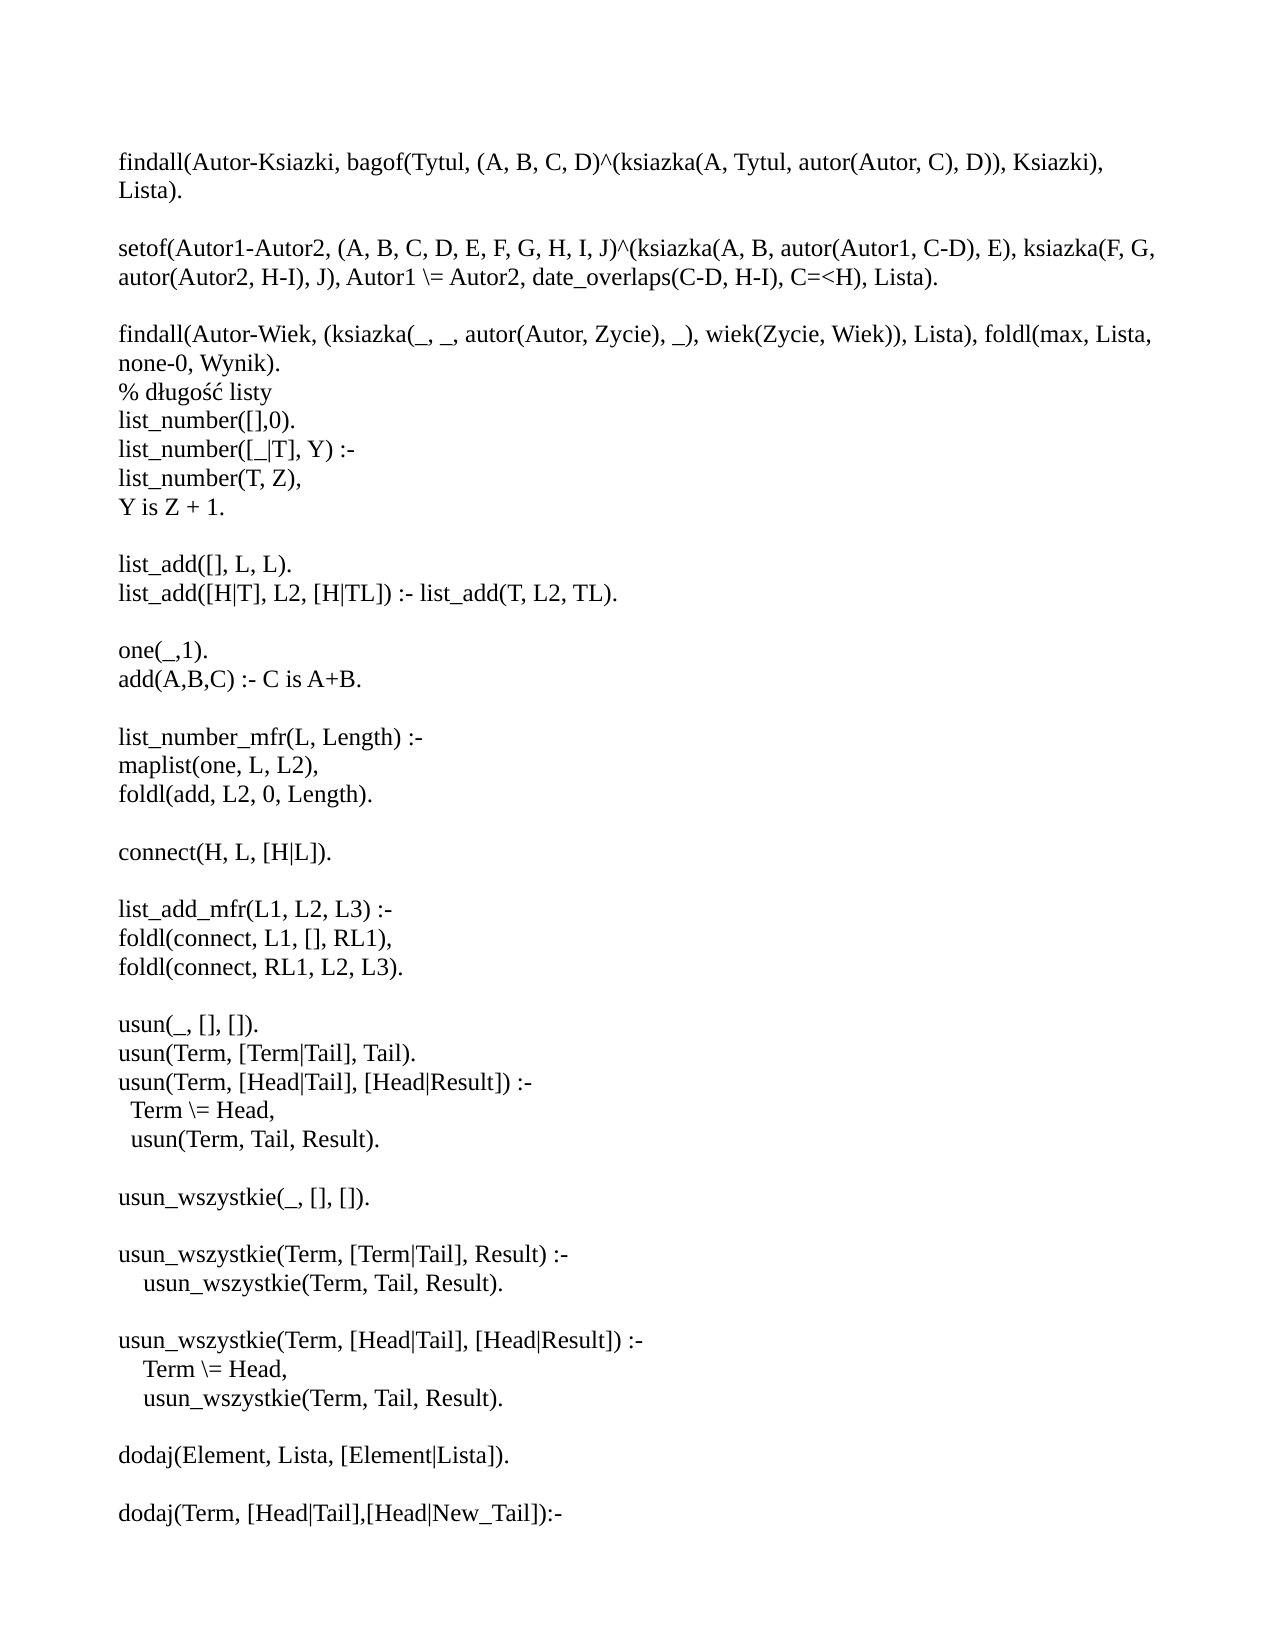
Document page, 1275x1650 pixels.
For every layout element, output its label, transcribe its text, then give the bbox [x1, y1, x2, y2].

text list_number_mfr(L, Length) :- [118, 722, 1157, 751]
text add(A,B,C) :- C is A+B. [118, 664, 1157, 693]
text list_add([], L, L). [118, 549, 1157, 578]
text foldl(connect, L1, [], RL1), [118, 923, 1157, 952]
text usun_wszystkie(Term, [Head|Tail], [Head|Result]) :- [118, 1326, 1157, 1354]
text usun(Term, Tail, Result). [118, 1124, 1157, 1153]
text findall(Autor-Ksiazki, bagof(Tytul, (A, B, C, D)^(ksiazka(A, Tytul, autor(Autor, C), D)), Ksiazki), Lista). [118, 147, 1157, 204]
text usun(_, [], []). [118, 1009, 1157, 1038]
text usun_wszystkie(_, [], []). [118, 1182, 1157, 1211]
text list_number(T, Z), [118, 463, 1157, 492]
text dodaj(Element, Lista, [Element|Lista]). [118, 1441, 1157, 1469]
text usun_wszystkie(Term, Tail, Result). [118, 1268, 1157, 1297]
text list_number([],0). [118, 406, 1157, 434]
text Term \= Head, [118, 1096, 1157, 1124]
text Term \= Head, [118, 1354, 1157, 1383]
text one(_,1). [118, 636, 1157, 664]
text foldl(add, L2, 0, Length). [118, 779, 1157, 808]
text list_add([H|T], L2, [H|TL]) :- list_add(T, L2, TL). [118, 578, 1157, 607]
text connect(H, L, [H|L]). [118, 837, 1157, 866]
text usun(Term, [Head|Tail], [Head|Result]) :- [118, 1067, 1157, 1096]
text usun_wszystkie(Term, [Term|Tail], Result) :- [118, 1239, 1157, 1268]
text list_add_mfr(L1, L2, L3) :- [118, 894, 1157, 923]
text usun(Term, [Term|Tail], Tail). [118, 1038, 1157, 1067]
text maplist(one, L, L2), [118, 751, 1157, 779]
text setof(Autor1-Autor2, (A, B, C, D, E, F, G, H, I, J)^(ksiazka(A, B, autor(Autor1, C-D), E), ksiazka(F, G, autor(Autor2, H-I), J), Autor1 \= Autor2, date_overlaps(C-D, H-I), C=<H), Lista). [118, 233, 1157, 291]
text usun_wszystkie(Term, Tail, Result). [118, 1383, 1157, 1412]
text list_number([_|T], Y) :- [118, 434, 1157, 463]
text Y is Z + 1. [118, 492, 1157, 521]
text findall(Autor-Wiek, (ksiazka(_, _, autor(Autor, Zycie), _), wiek(Zycie, Wiek)), Lista), foldl(max, Lista, none-0, Wynik). [118, 319, 1157, 377]
text foldl(connect, RL1, L2, L3). [118, 952, 1157, 981]
text % długość listy [118, 377, 1157, 406]
text dodaj(Term, [Head|Tail],[Head|New_Tail]):- [118, 1498, 1157, 1527]
